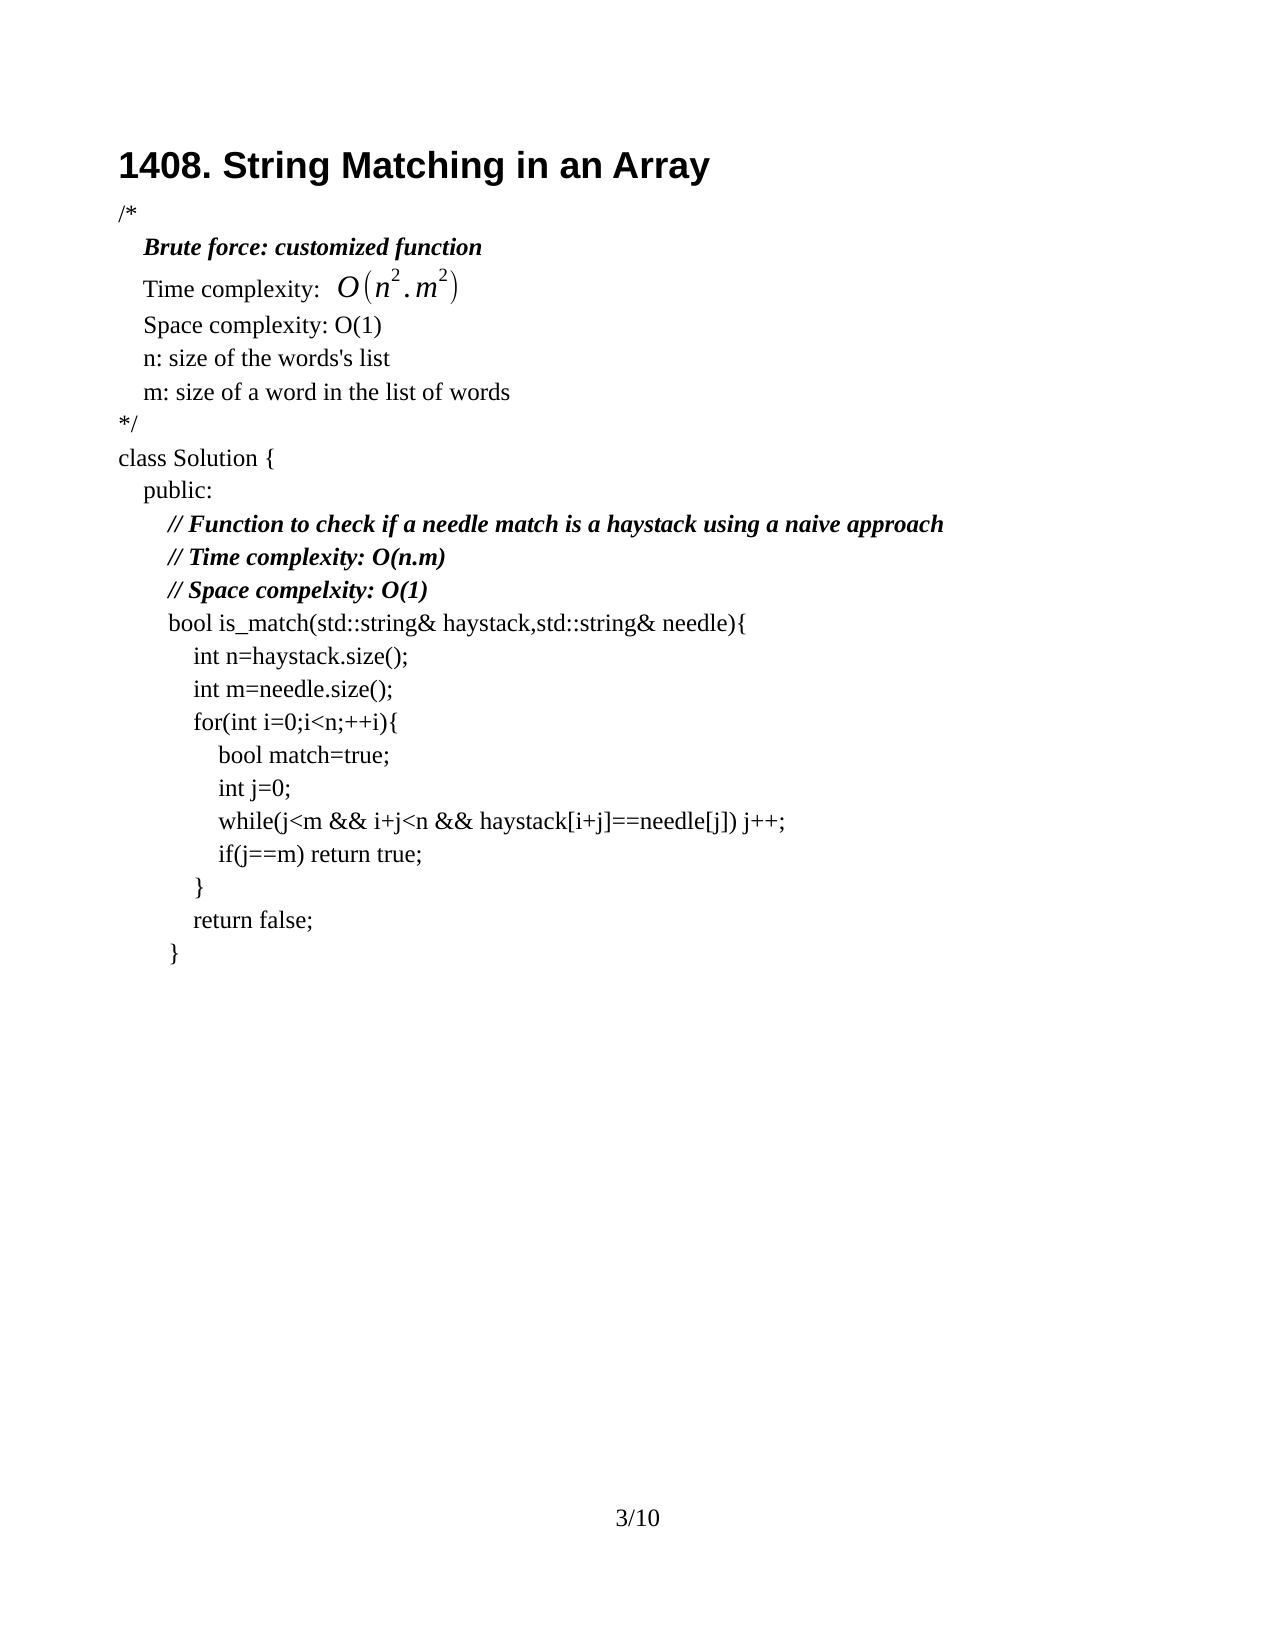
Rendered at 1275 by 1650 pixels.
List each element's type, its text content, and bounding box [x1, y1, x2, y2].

text // Space compelxity: O(1) [118, 575, 1157, 603]
text int m=needle.size(); [118, 674, 1157, 702]
text if(j==m) return true; [118, 839, 1157, 868]
text */ [118, 409, 1157, 438]
text } [118, 938, 1157, 967]
text Time complexity: [118, 265, 1157, 306]
text class Solution { [118, 443, 1157, 471]
text Space complexity: O(1) [118, 311, 1157, 339]
text for(int i=0;i<n;++i){ [118, 707, 1157, 736]
text int j=0; [118, 773, 1157, 802]
text n: size of the words's list [118, 343, 1157, 372]
text Brute force: customized function [118, 232, 1157, 261]
text // Time complexity: O(n.m) [118, 542, 1157, 570]
text return false; [118, 905, 1157, 934]
text bool is_match(std::string& haystack,std::string& needle){ [118, 608, 1157, 636]
text int n=haystack.size(); [118, 641, 1157, 669]
text public: [118, 476, 1157, 504]
text /* [118, 199, 1157, 227]
text // Function to check if a needle match is a haystack using a naive approach [118, 509, 1157, 537]
subtitle 1408. String Matching in an Array [118, 143, 1157, 186]
text } [118, 872, 1157, 901]
text while(j<m && i+j<n && haystack[i+j]==needle[j]) j++; [118, 806, 1157, 834]
text bool match=true; [118, 740, 1157, 768]
text m: size of a word in the list of words [118, 377, 1157, 405]
